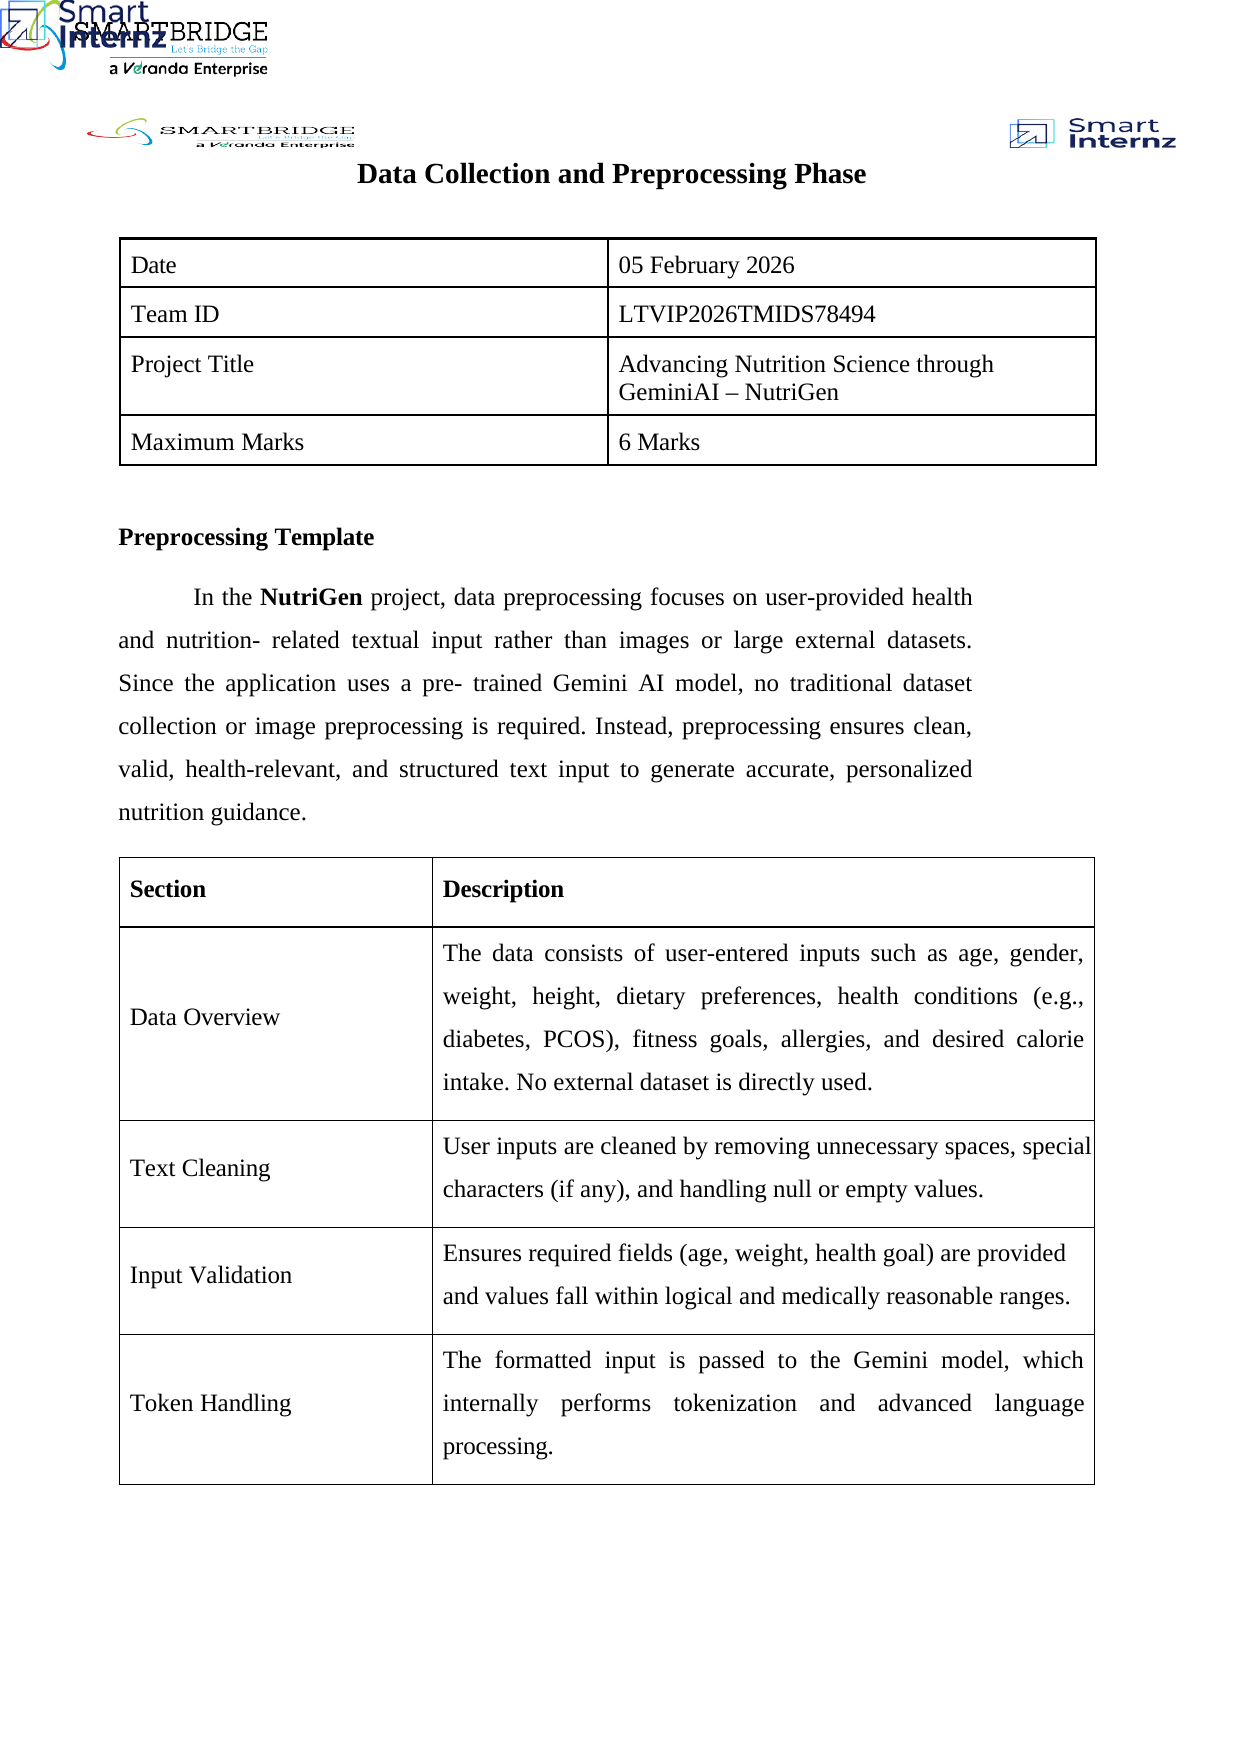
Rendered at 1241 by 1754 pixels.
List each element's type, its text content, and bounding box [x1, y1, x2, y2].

table_cell 6 Marks [609, 416, 1095, 464]
table_cell The formatted input is passed to the Gemini model, which internally performs tokenization and advanced language processing. [433, 1335, 1094, 1484]
table_cell Team ID [121, 288, 607, 336]
table_cell Maximum Marks [121, 416, 607, 464]
table_header Description [433, 858, 1094, 926]
picture [1009, 118, 1176, 148]
text Preprocessing Template [118, 522, 1122, 551]
table_cell LTVIP2026TMIDS78494 [609, 288, 1095, 336]
table_cell Input Validation [120, 1228, 432, 1334]
table_cell Ensures required fields (age, weight, health goal) are provided and values fall within logical and medically reasonable ranges. [433, 1228, 1094, 1334]
table_cell Project Title [121, 338, 607, 414]
table_cell Advancing Nutrition Science through GeminiAI – NutriGen [609, 338, 1095, 414]
text In the NutriGen project, data preprocessing focuses on user-provided health and nutrition- related textual input rather than images or large external datasets. Since the application uses a pre- trained Gemini AI model, no traditional dataset collection or image preprocessing is required. Instead, preprocessing ensures clean, valid, health-relevant, and structured text input to generate accurate, personalized nutrition guidance. [118, 582, 973, 826]
title Data Collection and Preprocessing Phase [357, 156, 1122, 189]
table_cell The data consists of user-entered inputs such as age, gender, weight, height, dietary preferences, health conditions (e.g., diabetes, PCOS), fitness goals, allergies, and desired calorie intake. No external dataset is directly used. [433, 928, 1094, 1120]
picture [87, 118, 355, 148]
table_cell Token Handling [120, 1335, 432, 1484]
table_cell User inputs are cleaned by removing unnecessary spaces, special characters (if any), and handling null or empty values. [433, 1121, 1094, 1227]
table_cell Data Overview [120, 928, 432, 1120]
table_header 05 February 2026 [609, 240, 1095, 286]
picture [0, 0, 268, 77]
table_cell Text Cleaning [120, 1121, 432, 1227]
table_header Date [121, 240, 607, 286]
table_header Section [120, 858, 432, 926]
